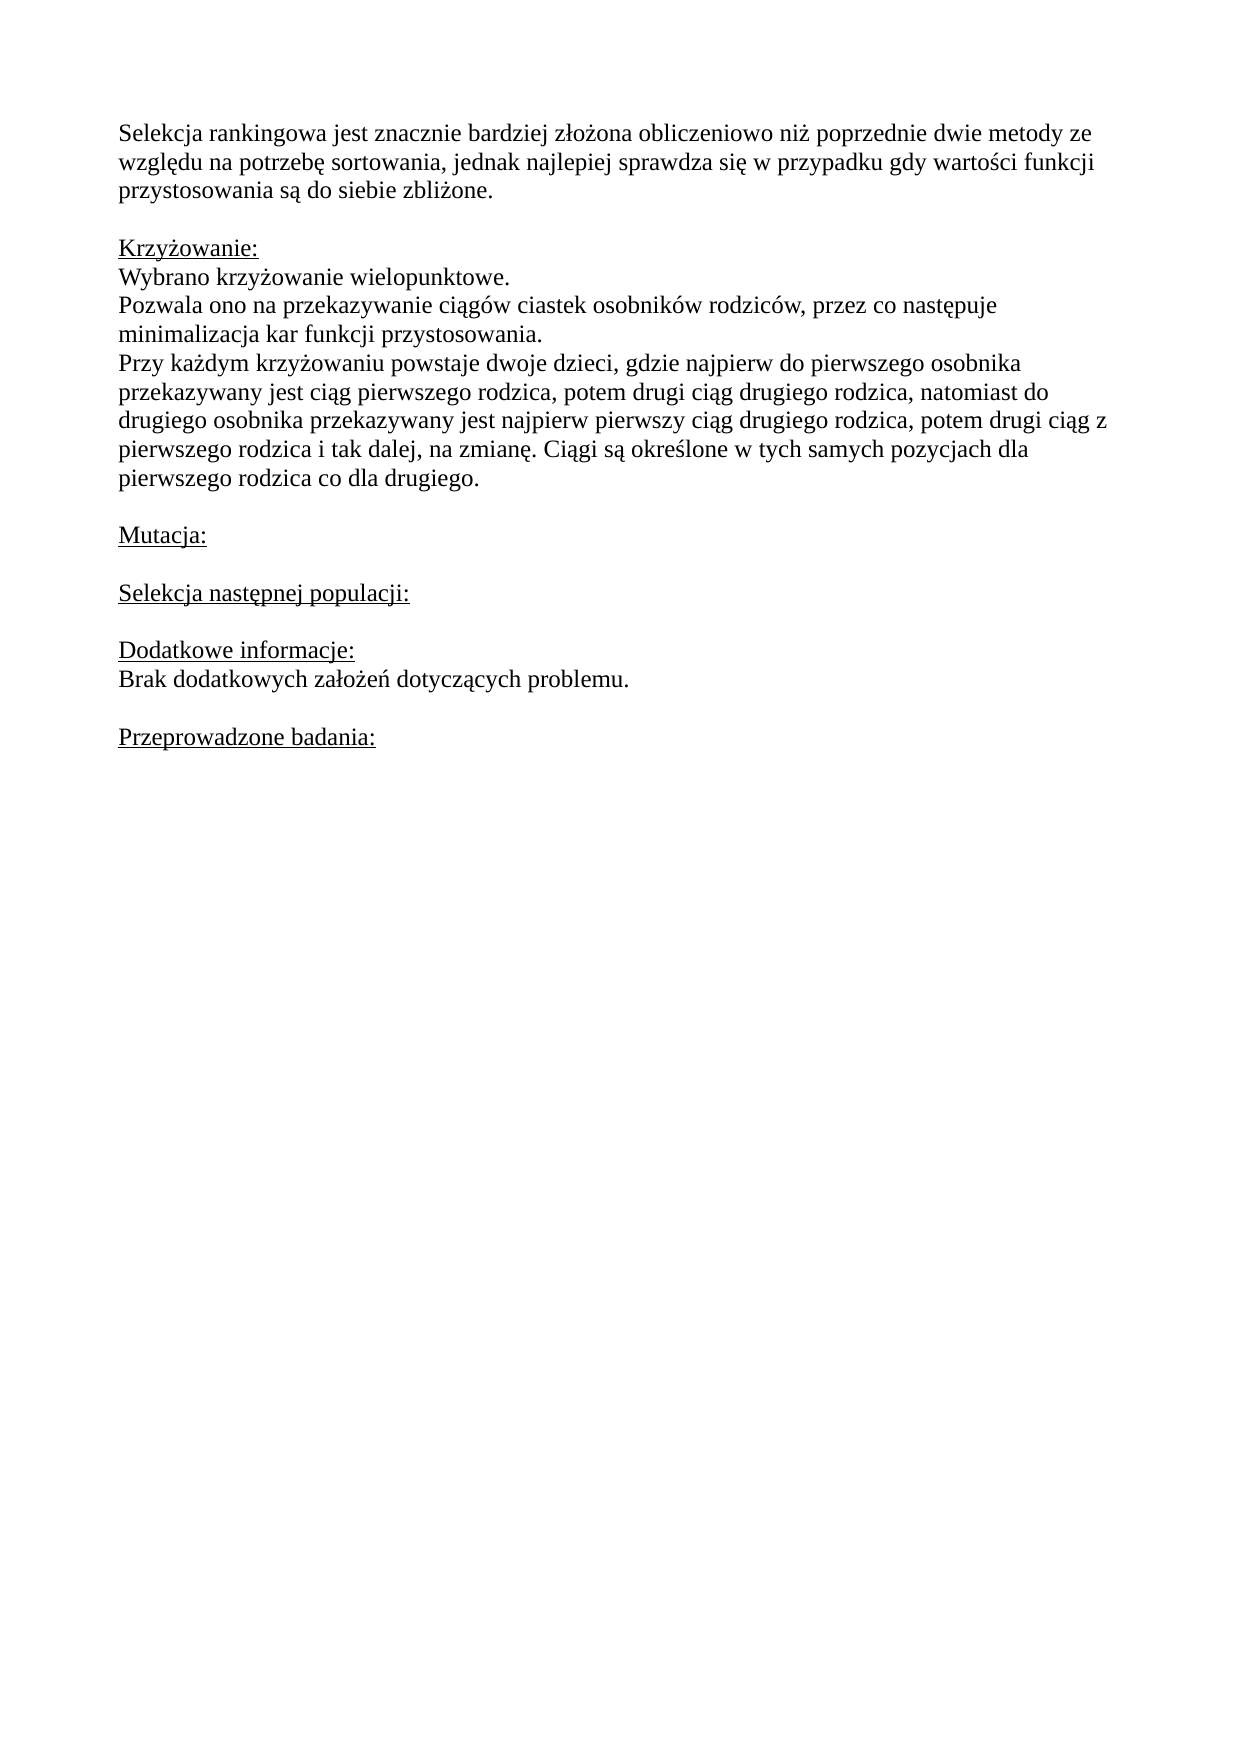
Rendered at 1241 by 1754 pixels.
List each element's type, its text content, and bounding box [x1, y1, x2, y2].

text Dodatkowe informacje: [118, 636, 1122, 664]
text Przeprowadzone badania: [118, 722, 1122, 751]
text Selekcja rankingowa jest znacznie bardziej złożona obliczeniowo niż poprzednie dwie metody ze względu na potrzebę sortowania, jednak najlepiej sprawdza się w przypadku gdy wartości funkcji przystosowania są do siebie zbliżone. [118, 118, 1122, 204]
text Brak dodatkowych założeń dotyczących problemu. [118, 664, 1122, 693]
text Selekcja następnej populacji: [118, 578, 1122, 607]
text Wybrano krzyżowanie wielopunktowe. [118, 262, 1122, 291]
text Mutacja: [118, 521, 1122, 549]
text Krzyżowanie: [118, 233, 1122, 262]
text Przy każdym krzyżowaniu powstaje dwoje dzieci, gdzie najpierw do pierwszego osobnika przekazywany jest ciąg pierwszego rodzica, potem drugi ciąg drugiego rodzica, natomiast do drugiego osobnika przekazywany jest najpierw pierwszy ciąg drugiego rodzica, potem drugi ciąg z pierwszego rodzica i tak dalej, na zmianę. Ciągi są określone w tych samych pozycjach dla pierwszego rodzica co dla drugiego. [118, 348, 1122, 492]
text Pozwala ono na przekazywanie ciągów ciastek osobników rodziców, przez co następuje minimalizacja kar funkcji przystosowania. [118, 291, 1122, 348]
